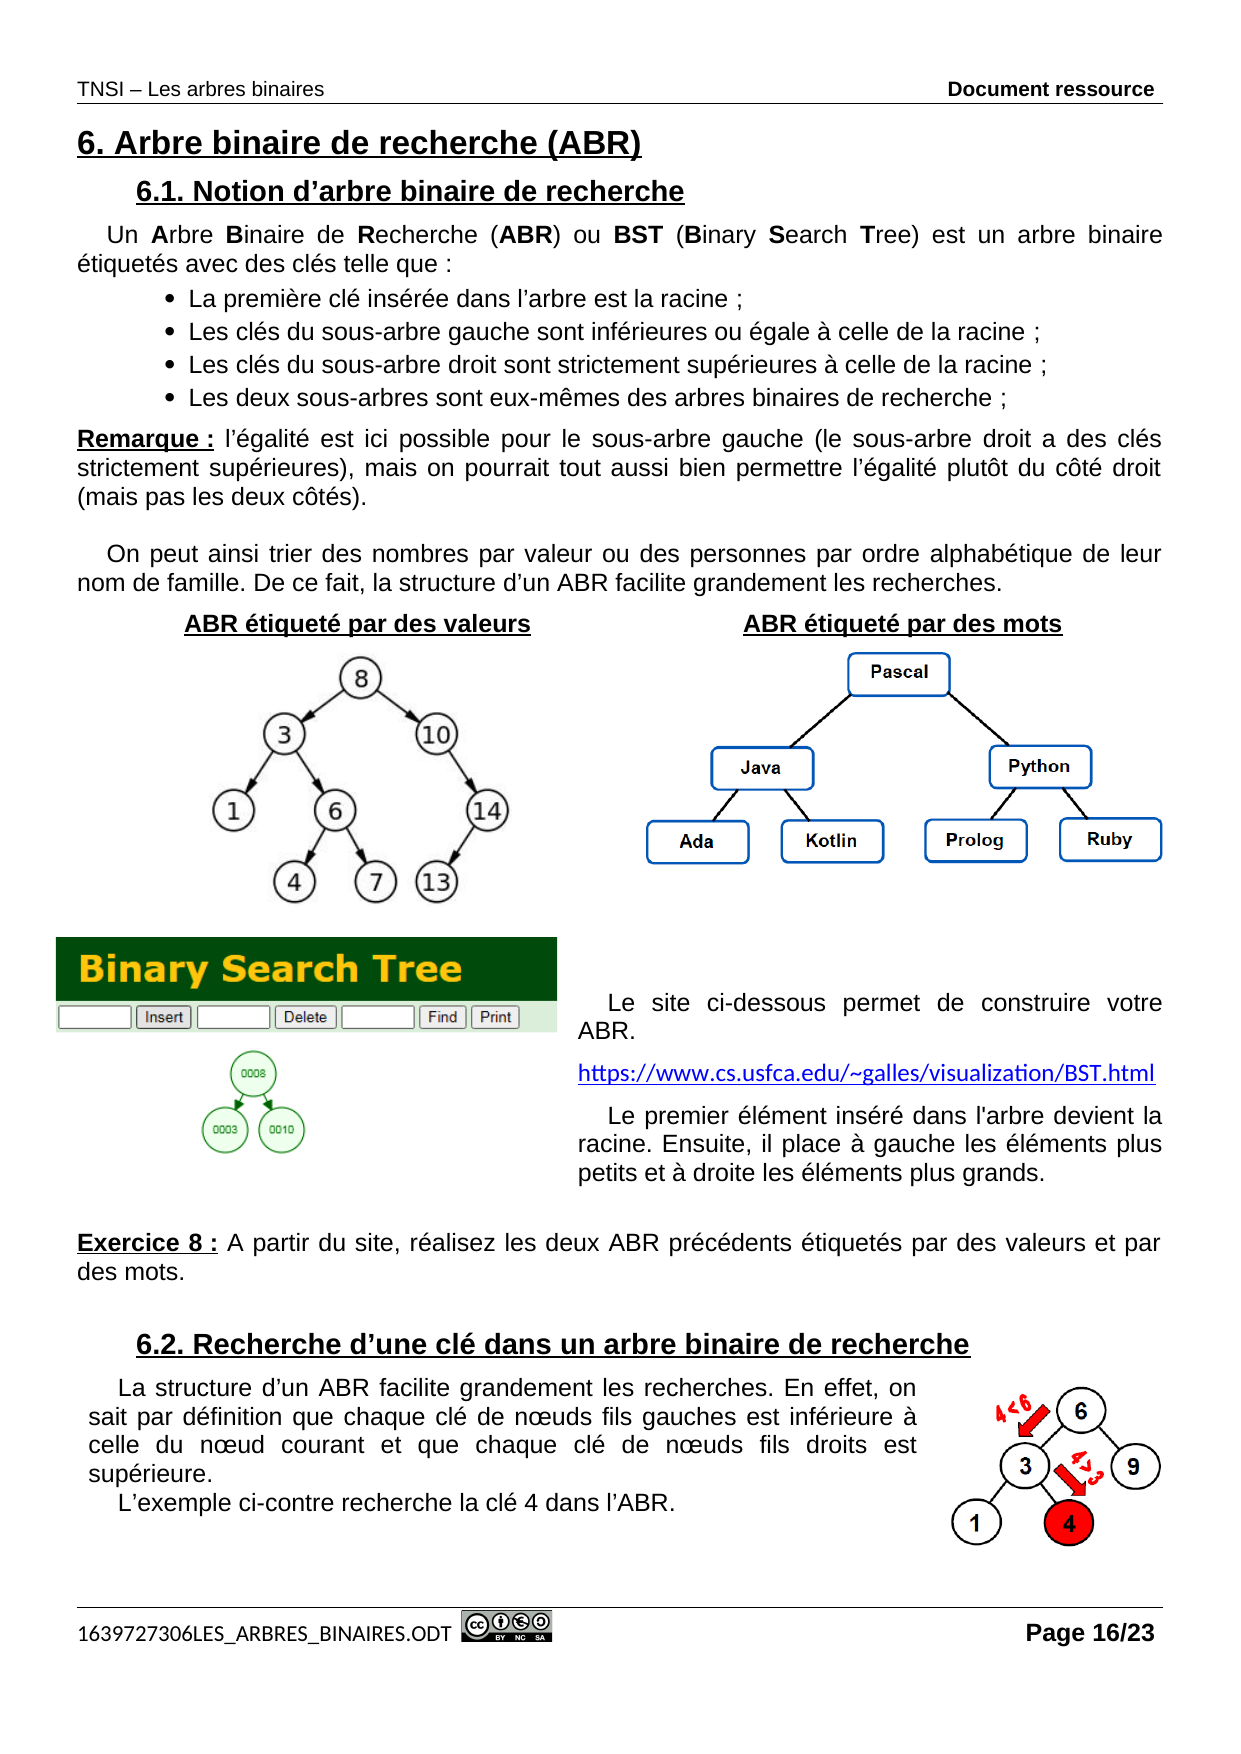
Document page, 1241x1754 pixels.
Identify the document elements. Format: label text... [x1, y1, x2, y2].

text 6.2. Recherche d’une clé dans un arbre binaire de recherche [136, 1327, 1163, 1360]
text On peut ainsi trier des nombres par valeur ou des personnes par ordre alphabétique de leur nom de famille. De ce fait, la structure d’un ABR facilite grandement les recherches. [77, 539, 1163, 597]
picture [206, 650, 513, 906]
list La première clé insérée dans l’arbre est la racine ; [165, 284, 1163, 313]
list Les clés du sous-arbre gauche sont inférieures ou égale à celle de la racine ; [165, 317, 1163, 346]
table_header [930, 1373, 1178, 1563]
text Le premier élément inséré dans l'arbre devient la racine. Ensuite, il place à gauche les éléments plus petits et à droite les éléments plus grands. [77, 1101, 1163, 1187]
list Arbre binaire de recherche (ABR) [77, 123, 1163, 161]
text 6.1. Notion d’arbre binaire de recherche [136, 174, 1163, 207]
text Un Arbre Binaire de Recherche (ABR) ou BST (Binary Search Tree) est un arbre binaire étiquetés avec des clés telle que : [77, 220, 1163, 277]
picture [644, 650, 1164, 867]
picture [945, 1383, 1166, 1553]
picture [461, 1610, 553, 1642]
text Exercice 8 : A partir du site, réalisez les deux ABR précédents étiquetés par des valeurs et par des mots. [77, 1228, 1163, 1286]
text Le site ci-dessous permet de construire votre ABR. [558, 988, 1163, 1045]
list Les deux sous-arbres sont eux-mêmes des arbres binaires de recherche ; [165, 383, 1163, 412]
text https://www.cs.usfca.edu/~galles/visualization/BST.html [558, 1058, 1163, 1088]
list Les clés du sous-arbre droit sont strictement supérieures à celle de la racine ; [165, 350, 1163, 379]
picture [55, 937, 558, 1175]
table_header ABR étiqueté par des valeurs [88, 610, 627, 905]
text Remarque : l’égalité est ici possible pour le sous-arbre gauche (le sous-arbre droit a des clés strictement supérieures), mais on pourrait tout aussi bien permettre l’égalité plutôt du côté droit (mais pas les deux côtés). [77, 424, 1163, 511]
table_header ABR étiqueté par des mots [627, 610, 1178, 905]
table_header La structure d’un ABR facilite grandement les recherches. En effet, on sait par définition que chaque clé de nœuds fils gauches est inférieure à celle du nœud courant et que chaque clé de nœuds fils droits est supérieure. L’exemple ci-contre recherche la clé 4 dans l’ABR. [77, 1373, 930, 1563]
